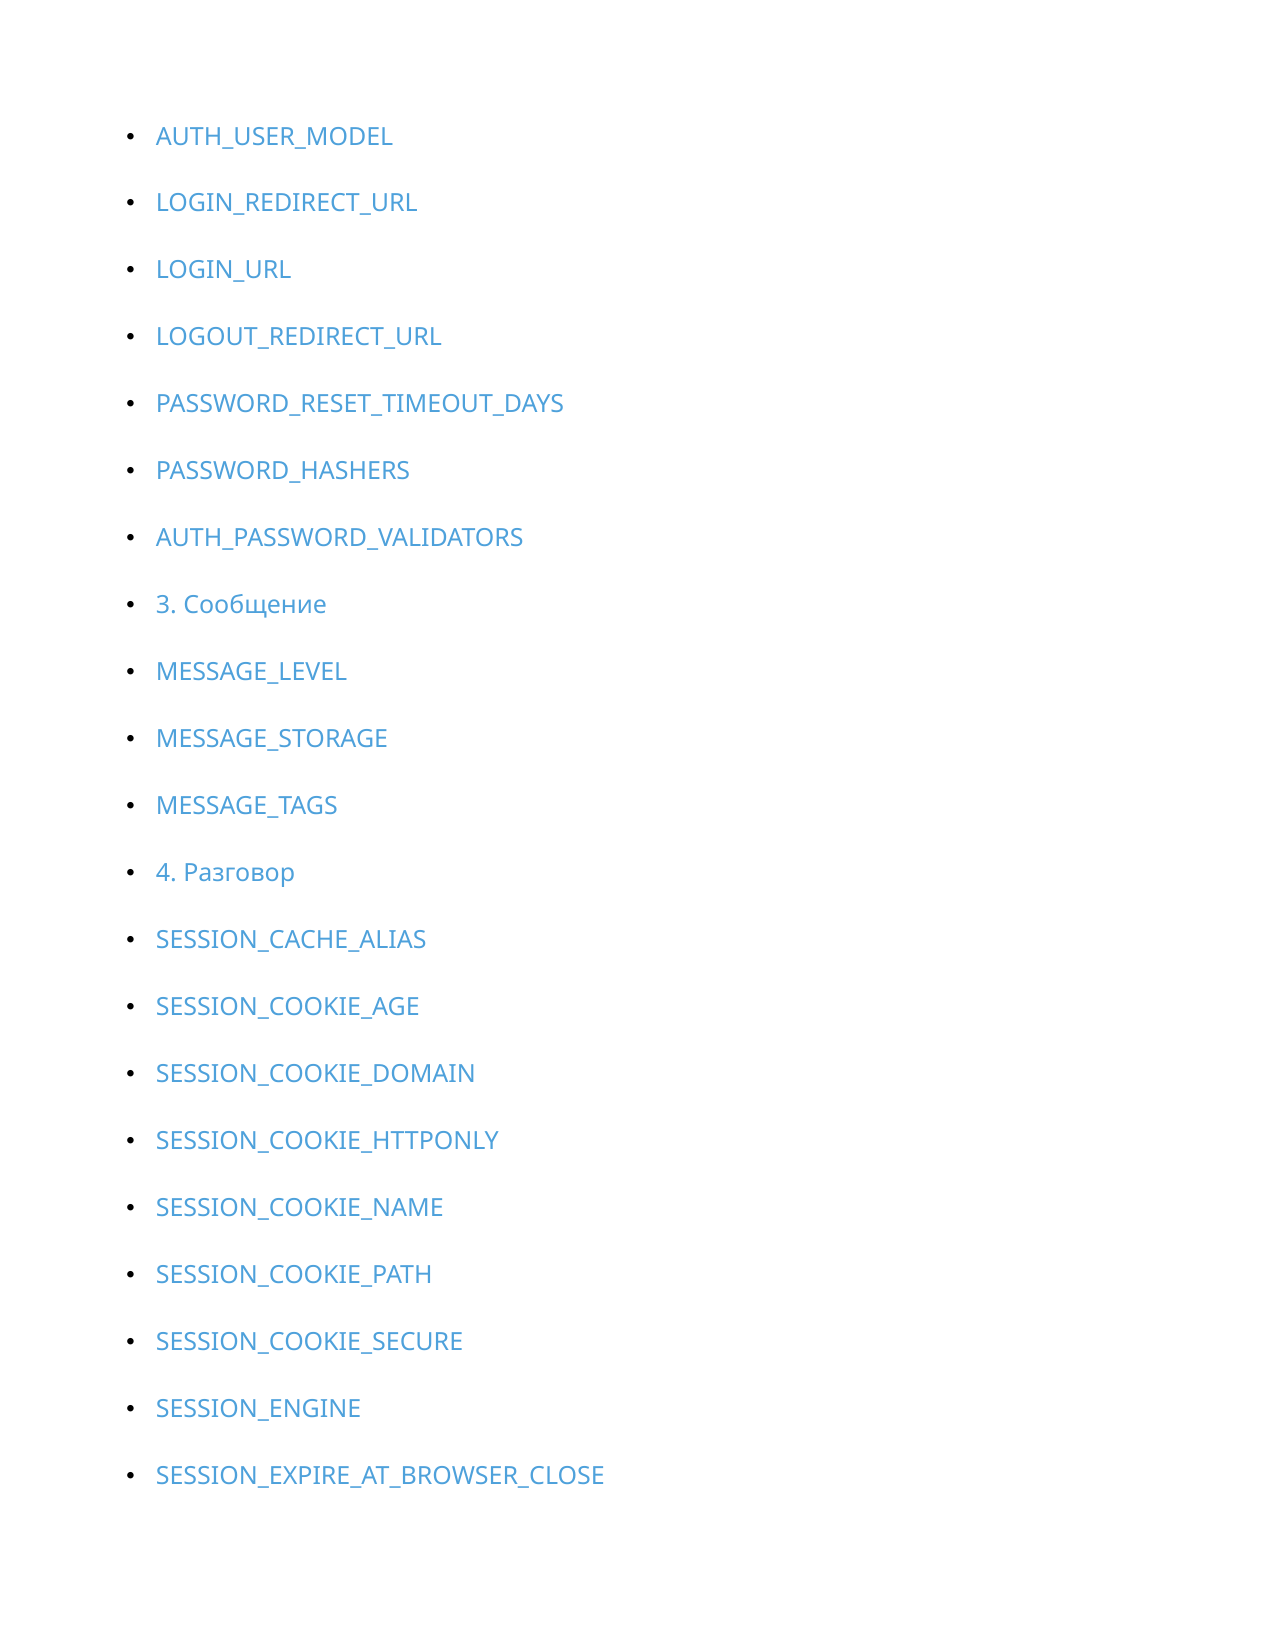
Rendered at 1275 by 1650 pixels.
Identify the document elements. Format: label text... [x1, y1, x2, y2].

list AUTH_USER_MODEL [156, 118, 1157, 152]
list SESSION_ENGINE [156, 1391, 1157, 1425]
list PASSWORD_HASHERS [156, 453, 1157, 487]
list 4. Разговор [156, 855, 1157, 889]
list LOGIN_URL [156, 252, 1157, 286]
list MESSAGE_LEVEL [156, 654, 1157, 688]
list PASSWORD_RESET_TIMEOUT_DAYS [156, 386, 1157, 420]
list SESSION_COOKIE_DOMAIN [156, 1056, 1157, 1090]
list LOGIN_REDIRECT_URL [156, 185, 1157, 219]
list AUTH_PASSWORD_VALIDATORS [156, 520, 1157, 554]
list SESSION_COOKIE_NAME [156, 1190, 1157, 1224]
list SESSION_EXPIRE_AT_BROWSER_CLOSE [156, 1458, 1157, 1492]
list MESSAGE_STORAGE [156, 721, 1157, 755]
list SESSION_COOKIE_PATH [156, 1257, 1157, 1291]
list MESSAGE_TAGS [156, 788, 1157, 822]
list SESSION_CACHE_ALIAS [156, 922, 1157, 956]
list SESSION_COOKIE_HTTPONLY [156, 1123, 1157, 1157]
list 3. Сообщение [156, 587, 1157, 621]
list LOGOUT_REDIRECT_URL [156, 319, 1157, 353]
list SESSION_COOKIE_AGE [156, 989, 1157, 1023]
list SESSION_COOKIE_SECURE [156, 1324, 1157, 1358]
